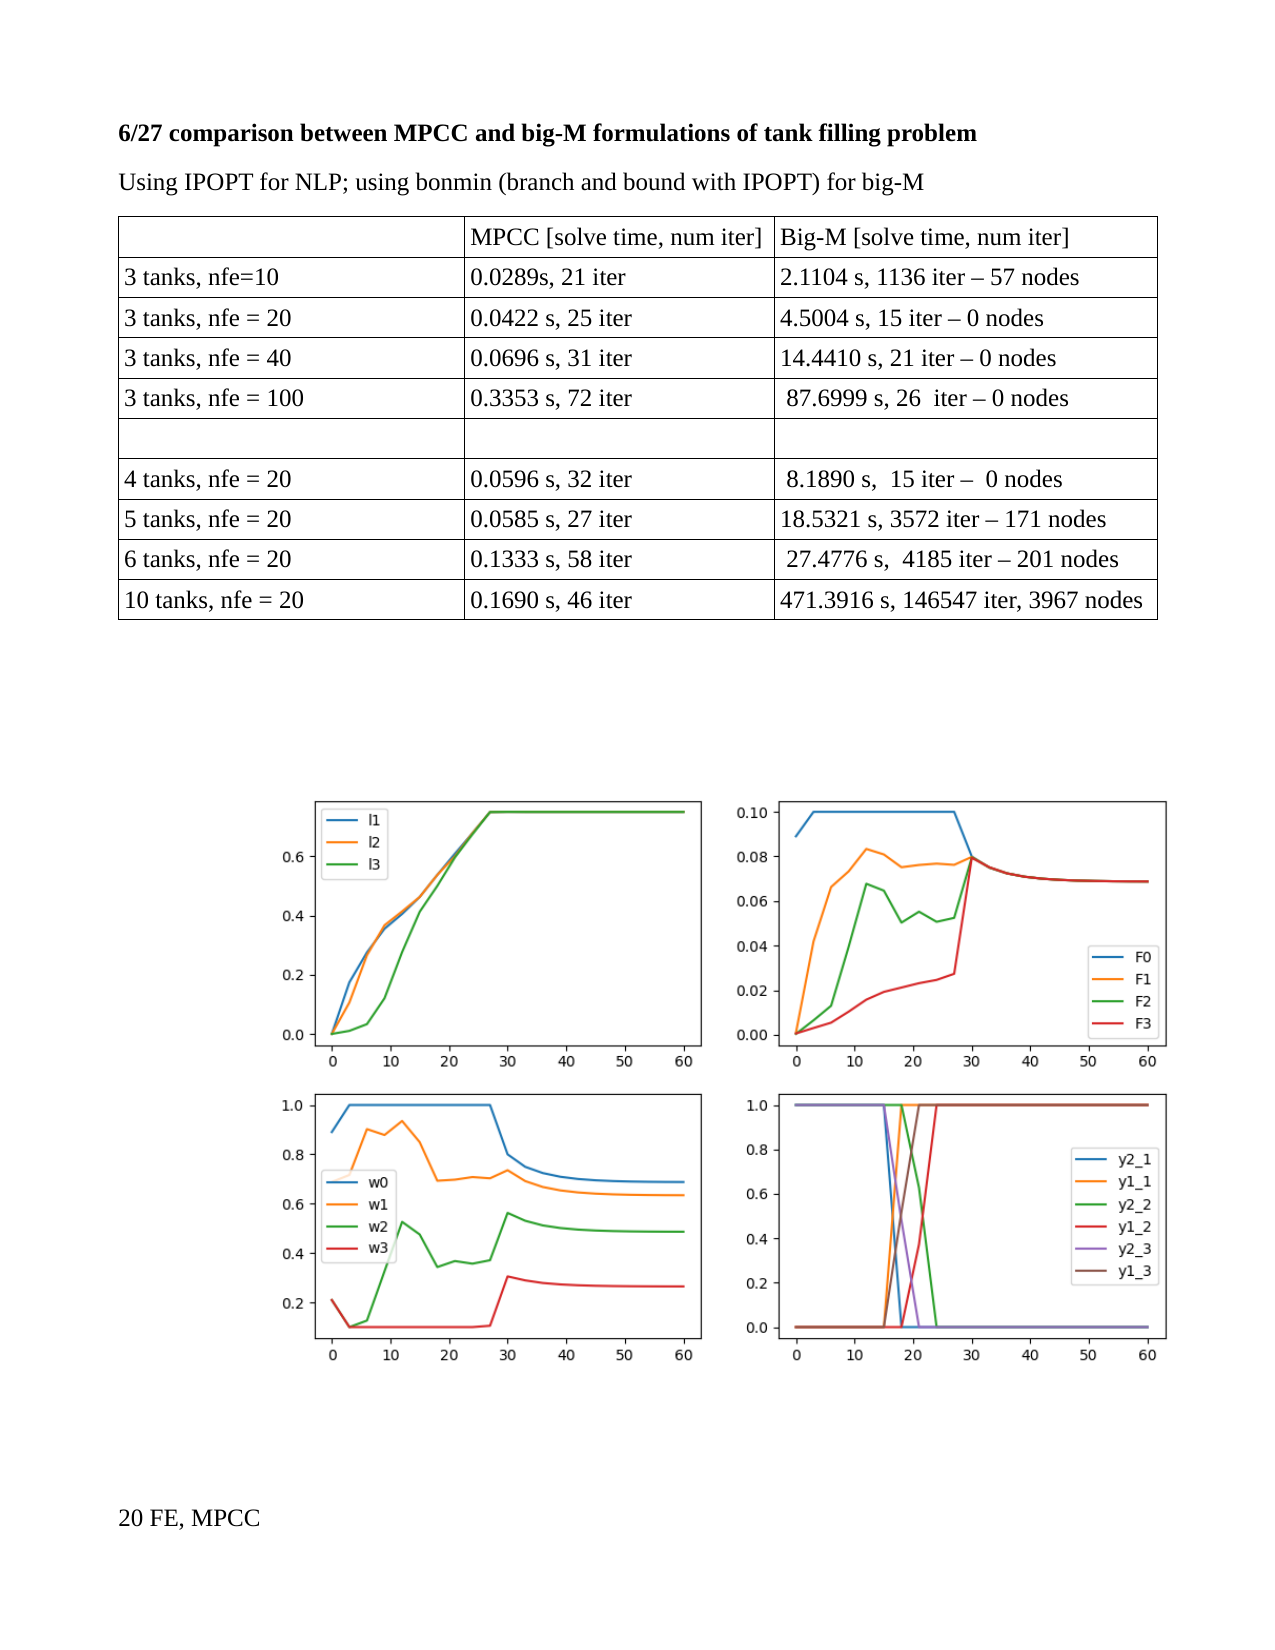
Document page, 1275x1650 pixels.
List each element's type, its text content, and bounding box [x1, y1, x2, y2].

table_cell 4 tanks, nfe = 20 [119, 459, 464, 498]
table_cell 0.0289s, 21 iter [465, 258, 774, 297]
table_cell 0.0585 s, 27 iter [465, 500, 774, 539]
table_cell 0.3353 s, 72 iter [465, 379, 774, 418]
table_cell 0.1690 s, 46 iter [465, 580, 774, 619]
table_cell 3 tanks, nfe = 40 [119, 338, 464, 377]
text 20 FE, MPCC [118, 1503, 1157, 1531]
table_cell 0.1333 s, 58 iter [465, 540, 774, 579]
table_cell 3 tanks, nfe = 20 [119, 298, 464, 337]
table_cell 5 tanks, nfe = 20 [119, 500, 464, 539]
picture [177, 717, 1275, 1415]
table_cell 3 tanks, nfe = 100 [119, 379, 464, 418]
table_header Big-M [solve time, num iter] [775, 217, 1157, 257]
table_header MPCC [solve time, num iter] [465, 217, 774, 257]
table_cell 2.1104 s, 1136 iter – 57 nodes [775, 258, 1157, 297]
table_cell 6 tanks, nfe = 20 [119, 540, 464, 579]
table_cell 3 tanks, nfe=10 [119, 258, 464, 297]
table_cell 14.4410 s, 21 iter – 0 nodes [775, 338, 1157, 377]
table_cell 87.6999 s, 26 iter – 0 nodes [775, 379, 1157, 418]
table_cell 27.4776 s, 4185 iter – 201 nodes [775, 540, 1157, 579]
table_cell 0.0596 s, 32 iter [465, 459, 774, 498]
table_cell 4.5004 s, 15 iter – 0 nodes [775, 298, 1157, 337]
table_header [119, 217, 464, 257]
table_cell 0.0696 s, 31 iter [465, 338, 774, 377]
table_cell 10 tanks, nfe = 20 [119, 580, 464, 619]
table_cell 8.1890 s, 15 iter – 0 nodes [775, 459, 1157, 498]
table_cell [119, 419, 464, 458]
table_cell 0.0422 s, 25 iter [465, 298, 774, 337]
table_cell 18.5321 s, 3572 iter – 171 nodes [775, 500, 1157, 539]
table_cell [775, 419, 1157, 458]
text 6/27 comparison between MPCC and big-M formulations of tank filling problem [118, 118, 1157, 147]
table_cell 471.3916 s, 146547 iter, 3967 nodes [775, 580, 1157, 619]
table_cell [465, 419, 774, 458]
text Using IPOPT for NLP; using bonmin (branch and bound with IPOPT) for big-M [118, 167, 1157, 196]
